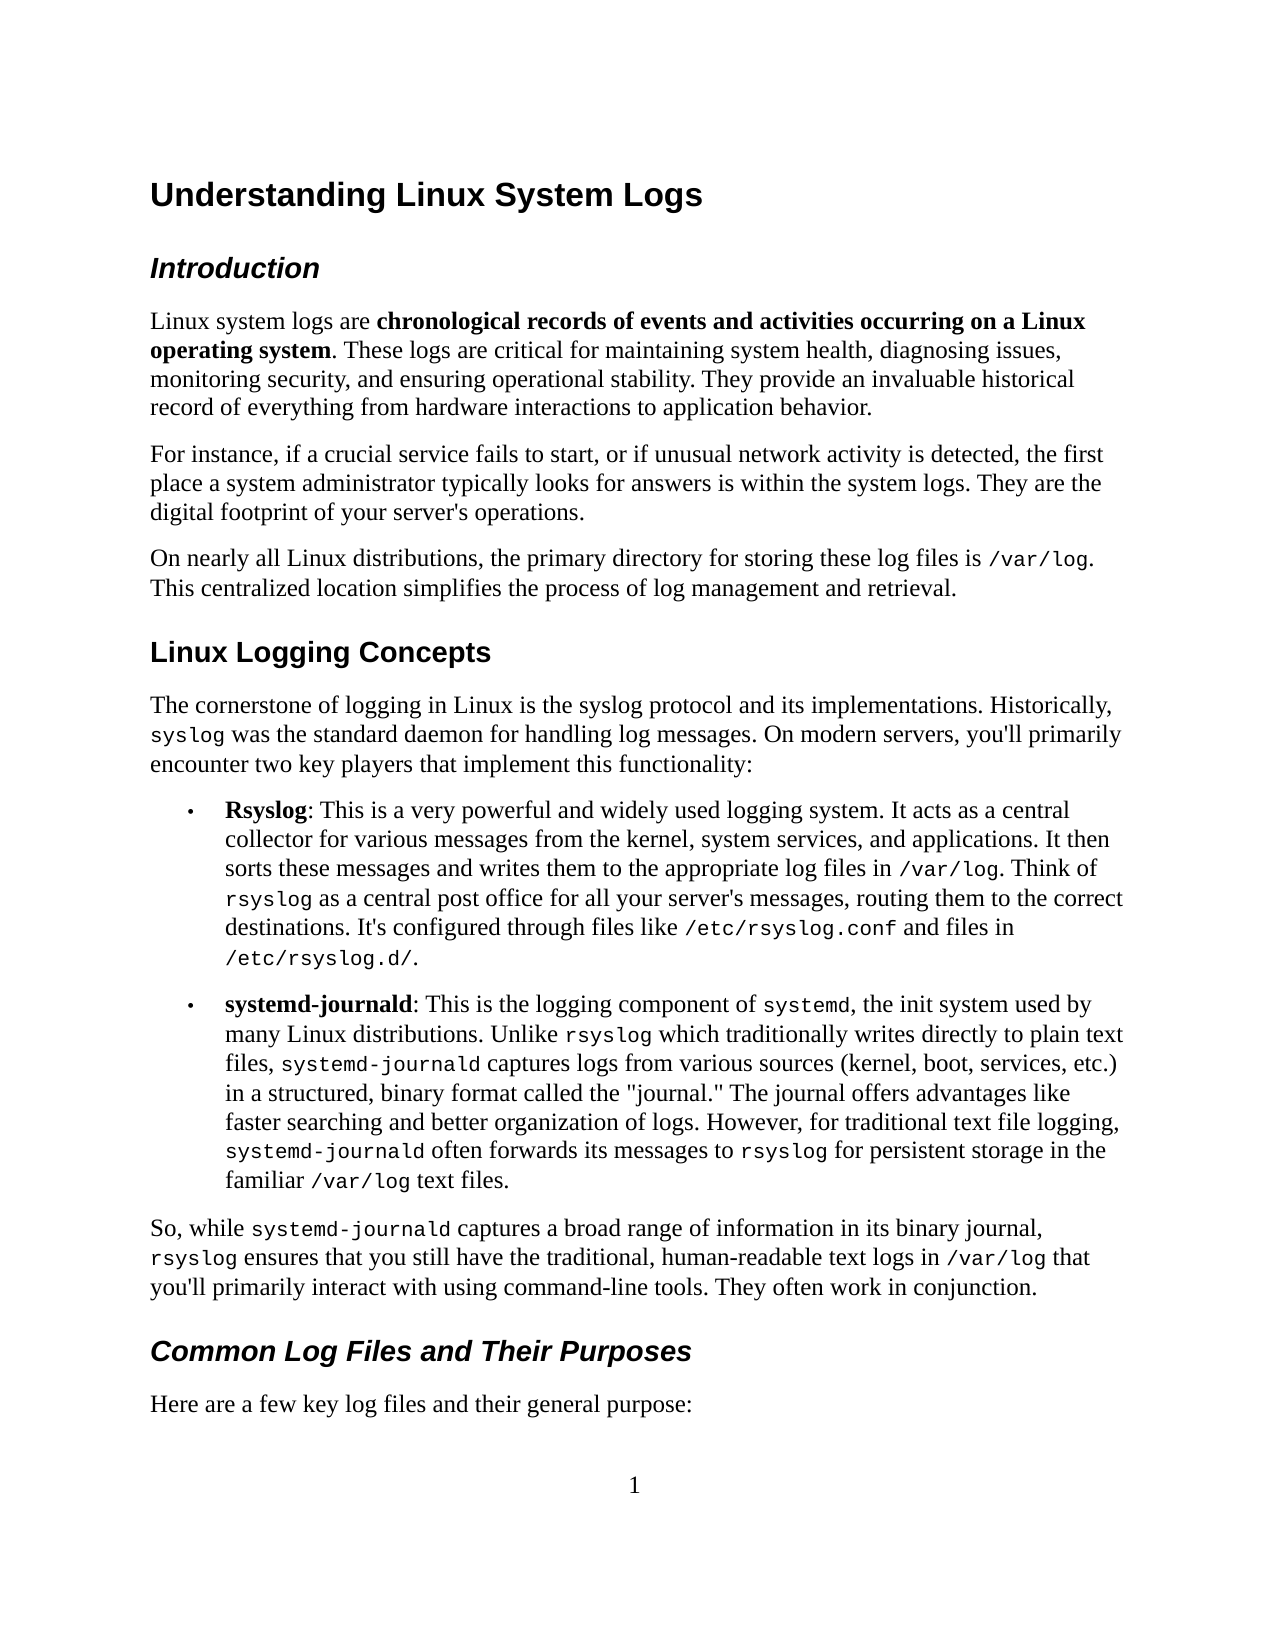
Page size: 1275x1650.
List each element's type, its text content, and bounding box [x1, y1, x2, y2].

text Linux system logs are chronological records of events and activities occurring on a Linux operating system. These logs are critical for maintaining system health, diagnosing issues, monitoring security, and ensuring operational stability. They provide an invaluable historical record of everything from hardware interactions to application behavior. [150, 306, 1125, 421]
list systemd-journald: This is the logging component of systemd, the init system used by many Linux distributions. Unlike rsyslog which traditionally writes directly to plain text files, systemd-journald captures logs from various sources (kernel, boot, services, etc.) in a structured, binary format called the "journal." The journal offers advantages like faster searching and better organization of logs. However, for traditional text file logging, systemd-journald often forwards its messages to rsyslog for persistent storage in the familiar /var/log text files. [187, 989, 1125, 1195]
subtitle Understanding Linux System Logs [150, 175, 1125, 214]
subtitle Linux Logging Concepts [150, 636, 1125, 669]
text Here are a few key log files and their general purpose: [150, 1389, 1125, 1418]
subtitle Common Log Files and Their Purposes [150, 1334, 1125, 1368]
text For instance, if a crucial service fails to start, or if unusual network activity is detected, the first place a system administrator typically looks for answers is within the system logs. They are the digital footprint of your server's operations. [150, 439, 1125, 525]
text On nearly all Linux distributions, the primary directory for storing these log files is /var/log. This centralized location simplifies the process of log management and retrieval. [150, 543, 1125, 602]
subtitle Introduction [150, 251, 1125, 285]
list Rsyslog: This is a very powerful and widely used logging system. It acts as a central collector for various messages from the kernel, system services, and applications. It then sorts these messages and writes them to the appropriate log files in /var/log. Think of rsyslog as a central post office for all your server's messages, routing them to the correct destinations. It's configured through files like /etc/rsyslog.conf and files in /etc/rsyslog.d/. [187, 796, 1125, 971]
text So, while systemd-journald captures a broad range of information in its binary journal, rsyslog ensures that you still have the traditional, human-readable text logs in /var/log that you'll primarily interact with using command-line tools. They often work in conjunction. [150, 1213, 1125, 1301]
text The cornerstone of logging in Linux is the syslog protocol and its implementations. Historically, syslog was the standard daemon for handling log messages. On modern servers, you'll primarily encounter two key players that implement this functionality: [150, 691, 1125, 778]
